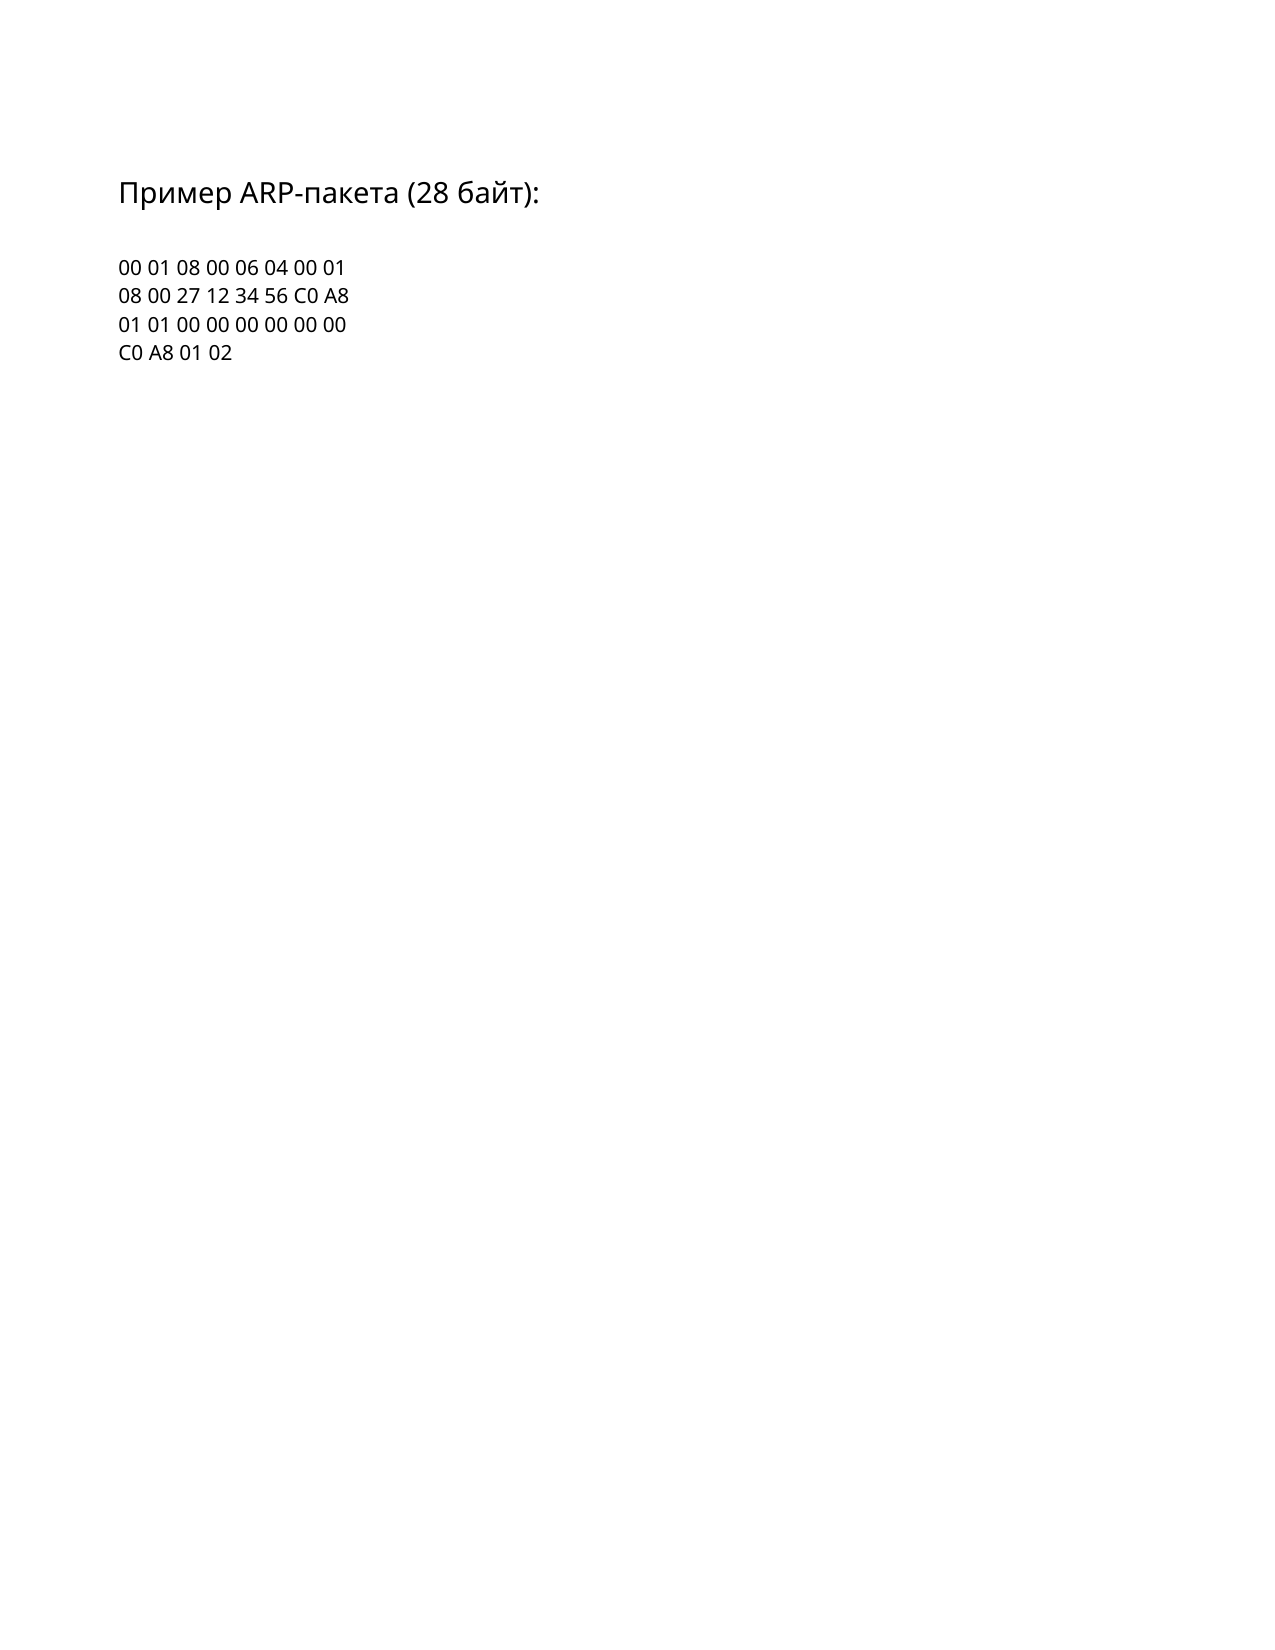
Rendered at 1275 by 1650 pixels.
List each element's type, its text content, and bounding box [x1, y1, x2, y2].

text 00 01 08 00 06 04 00 01 [118, 253, 1157, 281]
text 01 01 00 00 00 00 00 00 [118, 310, 1157, 338]
text 08 00 27 12 34 56 C0 A8 [118, 281, 1157, 310]
subtitle Пример ARP-пакета (28 байт): [118, 172, 1157, 212]
text C0 A8 01 02 [118, 338, 1157, 367]
